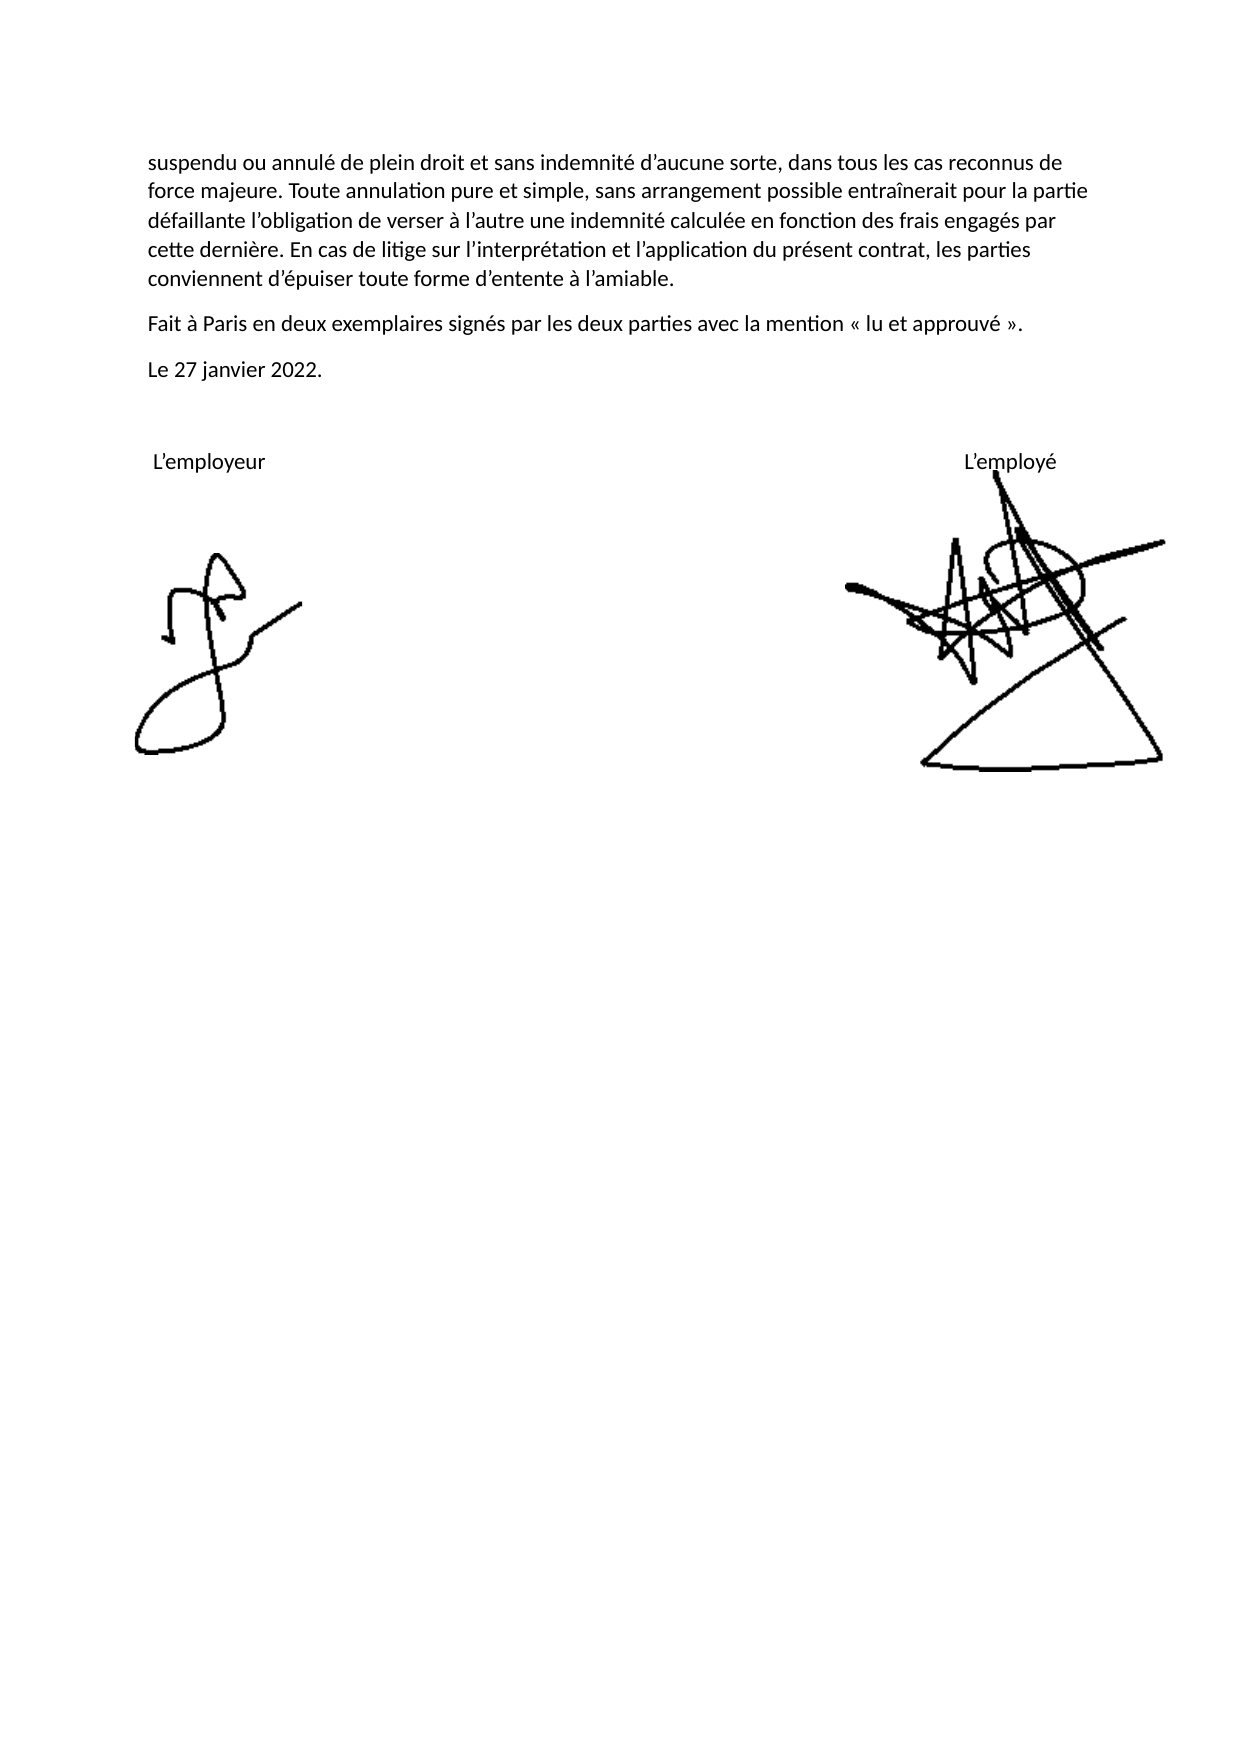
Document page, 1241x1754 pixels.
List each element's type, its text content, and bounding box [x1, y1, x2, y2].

text suspendu ou annulé de plein droit et sans indemnité d’aucune sorte, dans tous les cas reconnus de force majeure. Toute annulation pure et simple, sans arrangement possible entraînerait pour la partie défaillante l’obligation de verser à l’autre une indemnité calculée en fonction des frais engagés par cette dernière. En cas de litige sur l’interprétation et l’application du présent contrat, les parties conviennent d’épuiser toute forme d’entente à l’amiable. [148, 148, 1093, 292]
text L’employeur L’employé [148, 447, 1093, 475]
text Le 27 janvier 2022. [148, 355, 1093, 383]
text Fait à Paris en deux exemplaires signés par les deux parties avec la mention « lu et approuvé ». [148, 309, 1093, 338]
